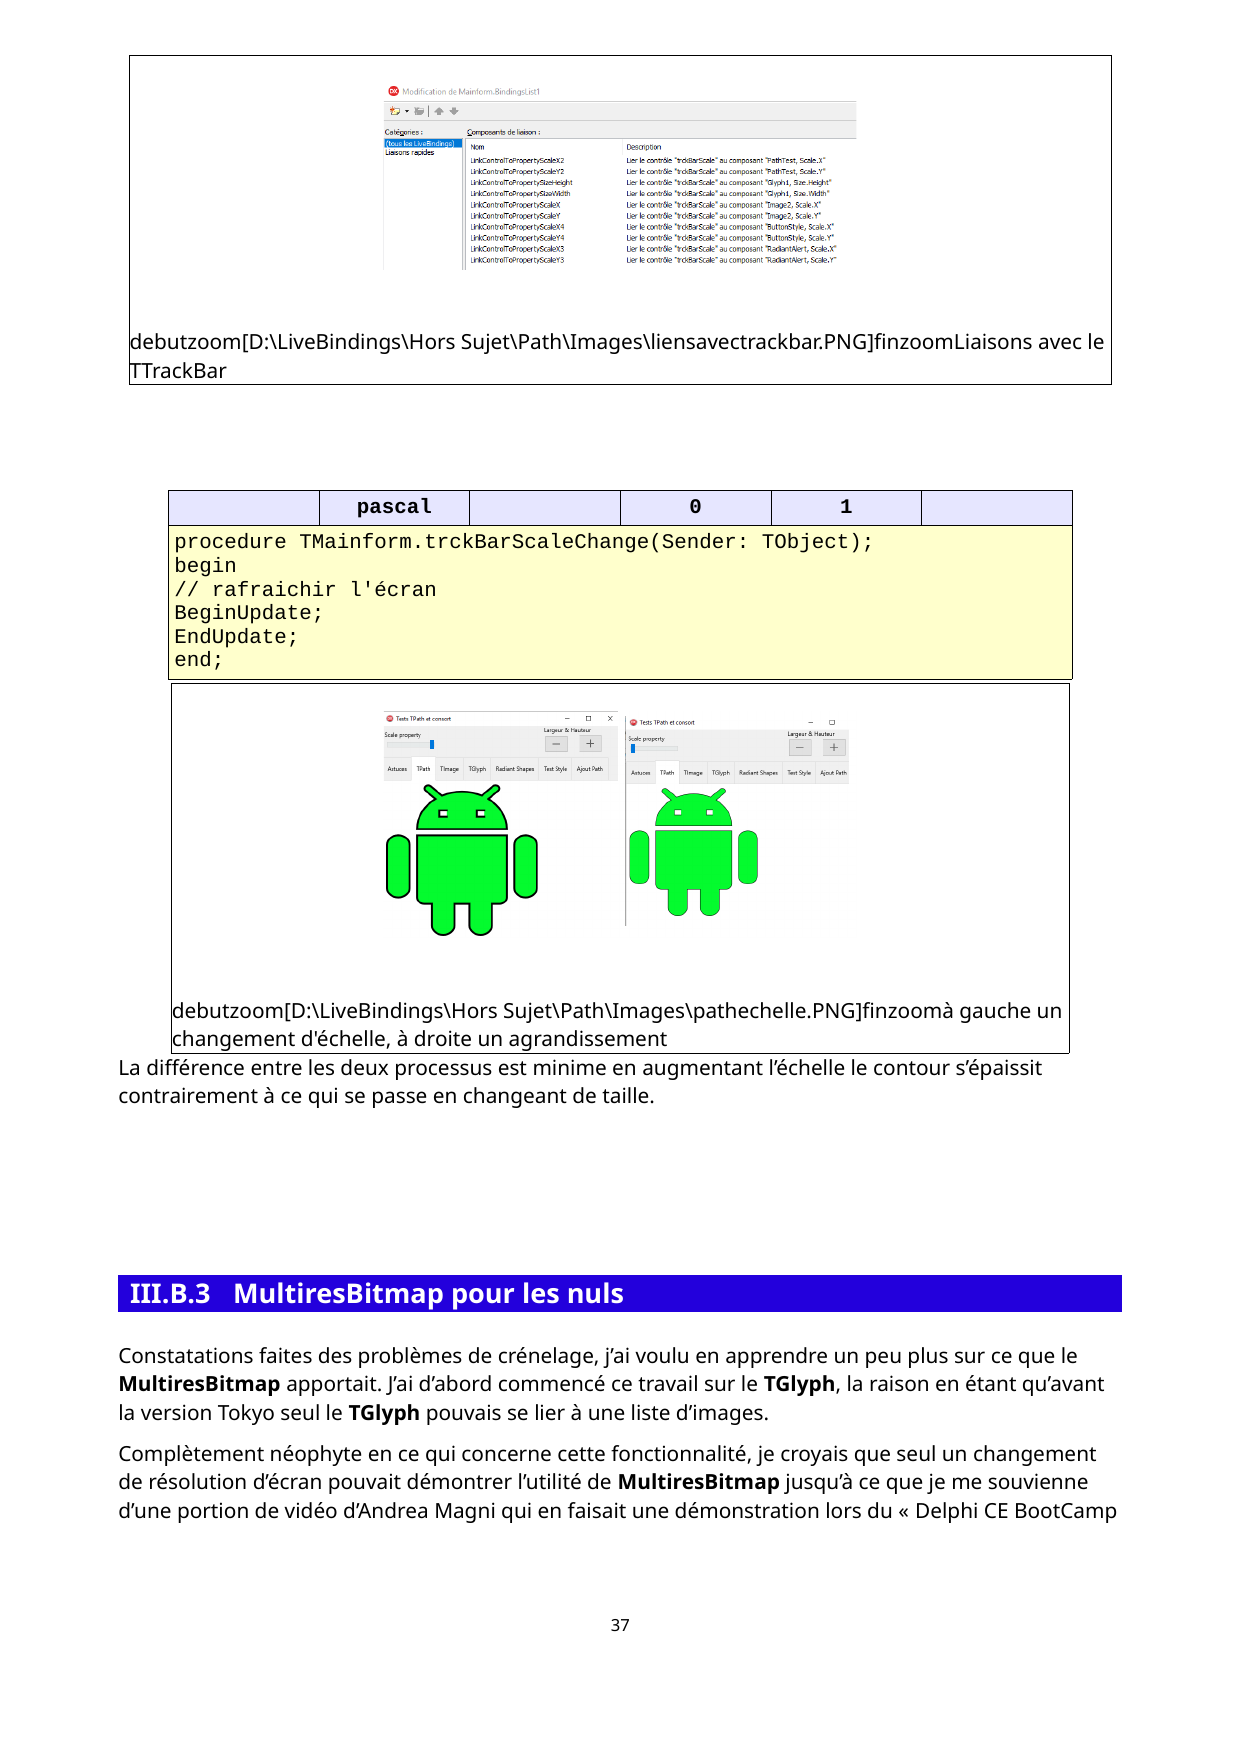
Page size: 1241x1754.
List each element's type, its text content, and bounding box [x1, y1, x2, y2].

table_header 0 [621, 491, 771, 525]
text debutzoom[D:\LiveBindings\Hors Sujet\Path\Images\pathechelle.PNG]finzoomà gauche un changement d'échelle, à droite un agrandissement [172, 996, 1069, 1053]
table_header pascal [320, 491, 469, 525]
table_header [470, 491, 620, 525]
table_header [169, 491, 319, 525]
subtitle MultiresBitmap pour les nuls [118, 1275, 1122, 1312]
text Complètement néophyte en ce qui concerne cette fonctionnalité, je croyais que seul un changement de résolution d’écran pouvait démontrer l’utilité de MultiresBitmap jusqu’à ce que je me souvienne d’une portion de vidéo d’Andrea Magni qui en faisait une démonstration lors du « Delphi CE BootCamp 2018 : GUI Fundamentals (FMX and VCL) part 3 Common Controls » (à environ 40 minutes de celle-ci). [118, 1439, 1122, 1524]
table_header [922, 491, 1072, 525]
text La différence entre les deux processus est minime en augmentant l’échelle le contour s’épaissit contrairement à ce qui se passe en changeant de taille. [118, 703, 1122, 1110]
table_header 1 [772, 491, 921, 525]
table_cell procedure TMainform.trckBarScaleChange(Sender: TObject); begin // rafraichir l'écran BeginUpdate; EndUpdate; end; [169, 526, 1072, 679]
picture [383, 83, 857, 270]
text debutzoom[D:\LiveBindings\Hors Sujet\Path\Images\liensavectrackbar.PNG]finzoomLiaisons avec le TTrackBar [130, 327, 1111, 384]
picture [383, 711, 857, 938]
text Constatations faites des problèmes de crénelage, j’ai voulu en apprendre un peu plus sur ce que le MultiresBitmap apportait. J’ai d’abord commencé ce travail sur le TGlyph, la raison en étant qu’avant la version Tokyo seul le TGlyph pouvais se lier à une liste d’images. [118, 1341, 1122, 1426]
